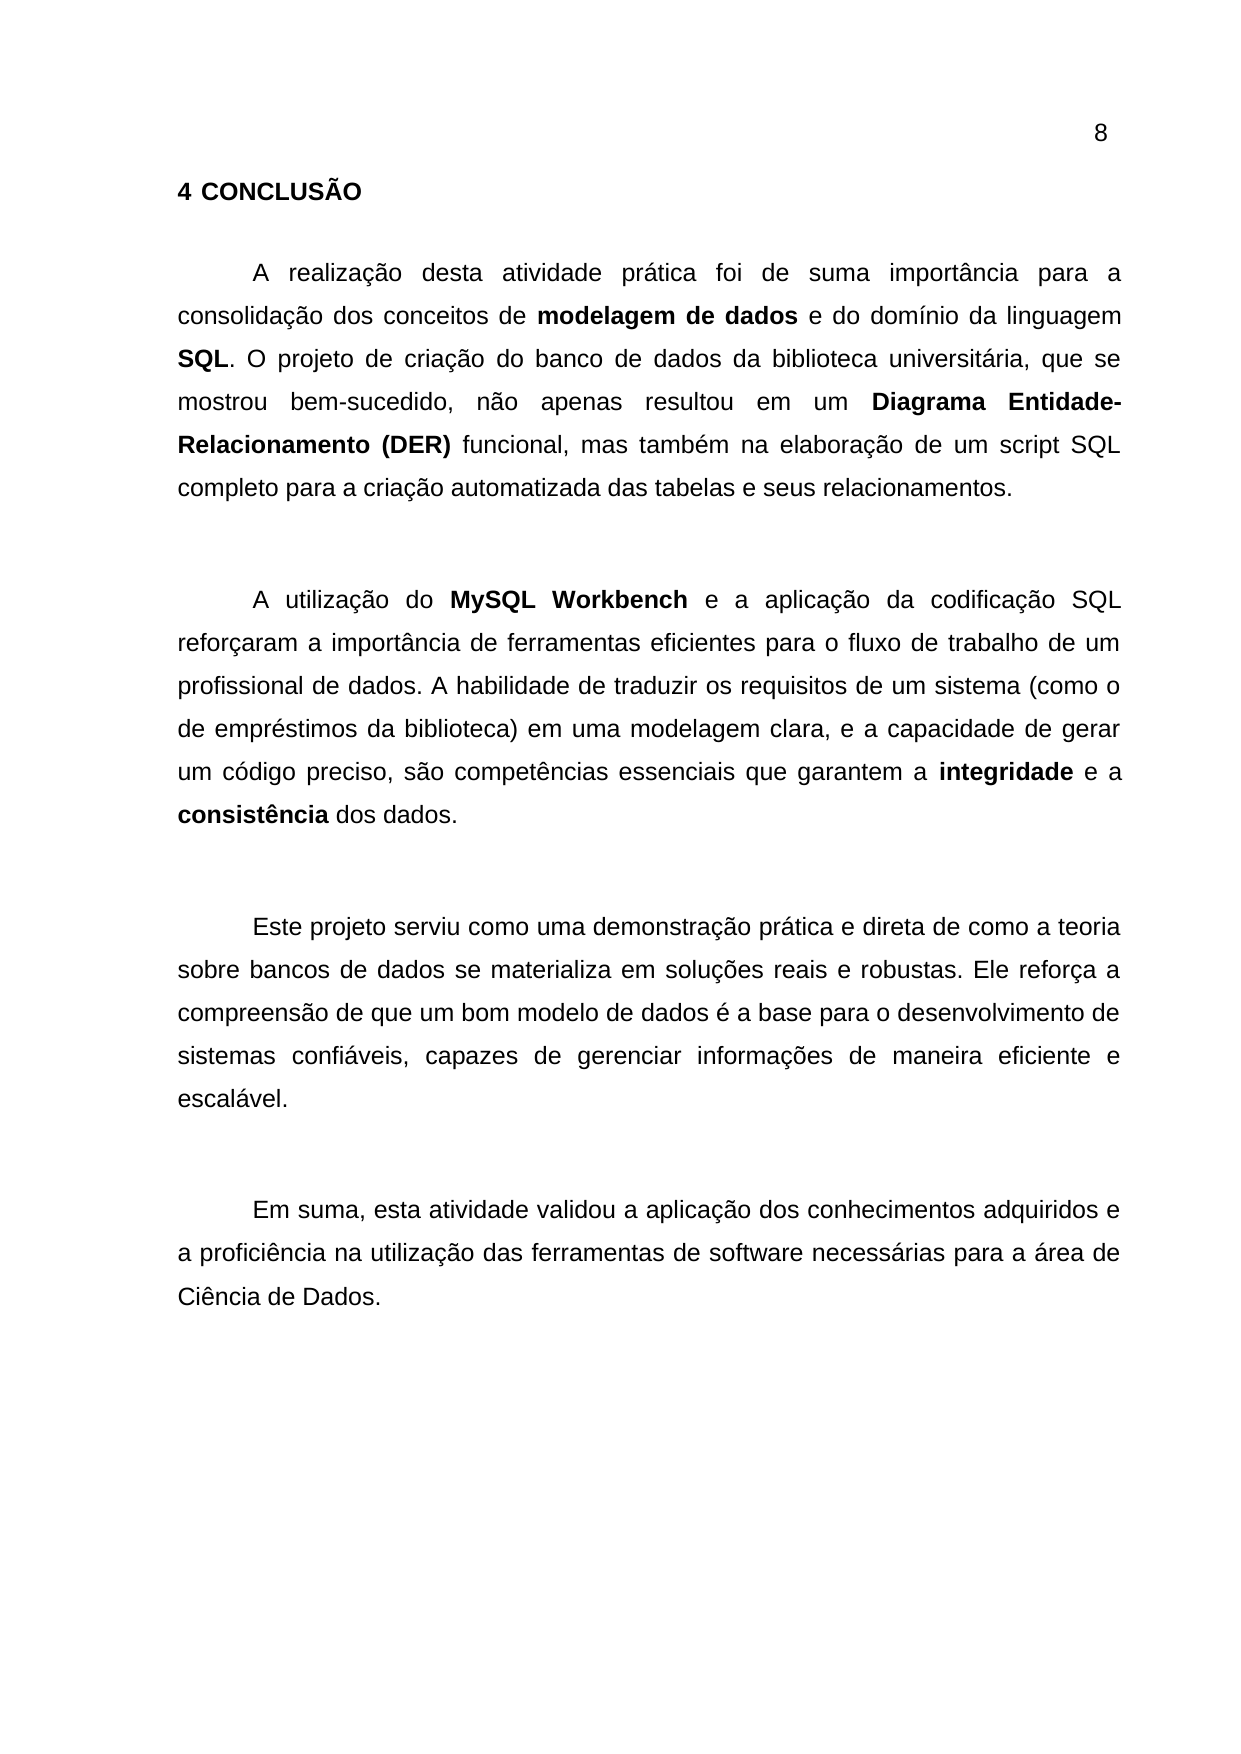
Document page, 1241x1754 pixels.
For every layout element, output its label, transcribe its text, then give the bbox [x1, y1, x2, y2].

text Em suma, esta atividade validou a aplicação dos conhecimentos adquiridos e a proficiência na utilização das ferramentas de software necessárias para a área de Ciência de Dados. [177, 1195, 1122, 1310]
text A realização desta atividade prática foi de suma importância para a consolidação dos conceitos de modelagem de dados e do domínio da linguagem SQL. O projeto de criação do banco de dados da biblioteca universitária, que se mostrou bem-sucedido, não apenas resultou em um Diagrama Entidade-Relacionamento (DER) funcional, mas também na elaboração de um script SQL completo para a criação automatizada das tabelas e seus relacionamentos. [177, 258, 1122, 502]
text Este projeto serviu como uma demonstração prática e direta de como a teoria sobre bancos de dados se materializa em soluções reais e robustas. Ele reforça a compreensão de que um bom modelo de dados é a base para o desenvolvimento de sistemas confiáveis, capazes de gerenciar informações de maneira eficiente e escalável. [177, 912, 1122, 1113]
text A utilização do MySQL Workbench e a aplicação da codificação SQL reforçaram a importância de ferramentas eficientes para o fluxo de trabalho de um profissional de dados. A habilidade de traduzir os requisitos de um sistema (como o de empréstimos da biblioteca) em uma modelagem clara, e a capacidade de gerar um código preciso, são competências essenciais que garantem a integridade e a consistência dos dados. [177, 585, 1122, 829]
subtitle CONCLUSÃO [177, 177, 1122, 206]
